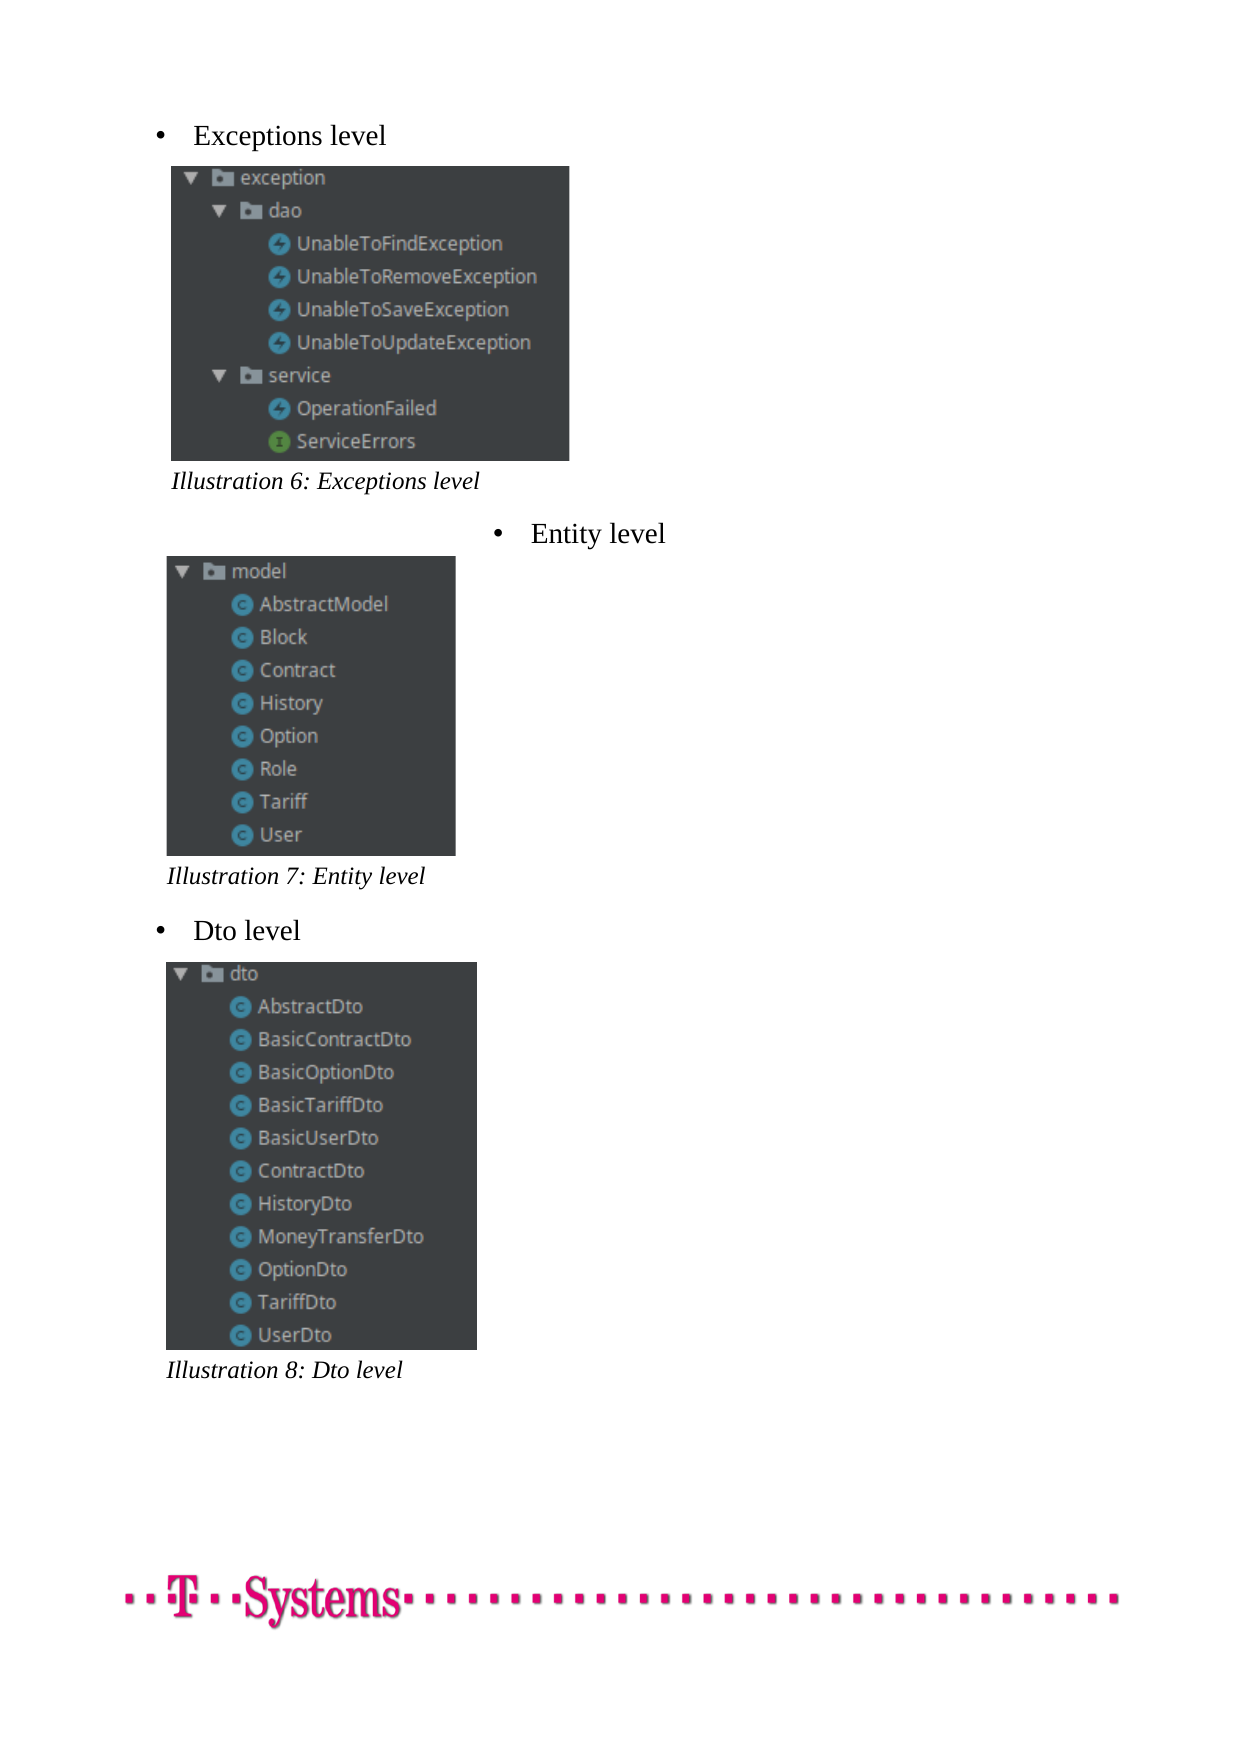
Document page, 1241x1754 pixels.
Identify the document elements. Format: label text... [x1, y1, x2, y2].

picture [118, 1554, 1123, 1636]
picture [166, 556, 456, 856]
picture [166, 962, 477, 1350]
list Dto level [156, 913, 1122, 947]
picture [171, 166, 570, 461]
text Illustration 6: Exceptions level [171, 461, 569, 495]
list Exceptions level [156, 118, 1122, 152]
list Entity level [156, 516, 1122, 549]
text Illustration 8: Dto level [166, 1350, 477, 1384]
text Illustration 7: Entity level [167, 856, 456, 890]
